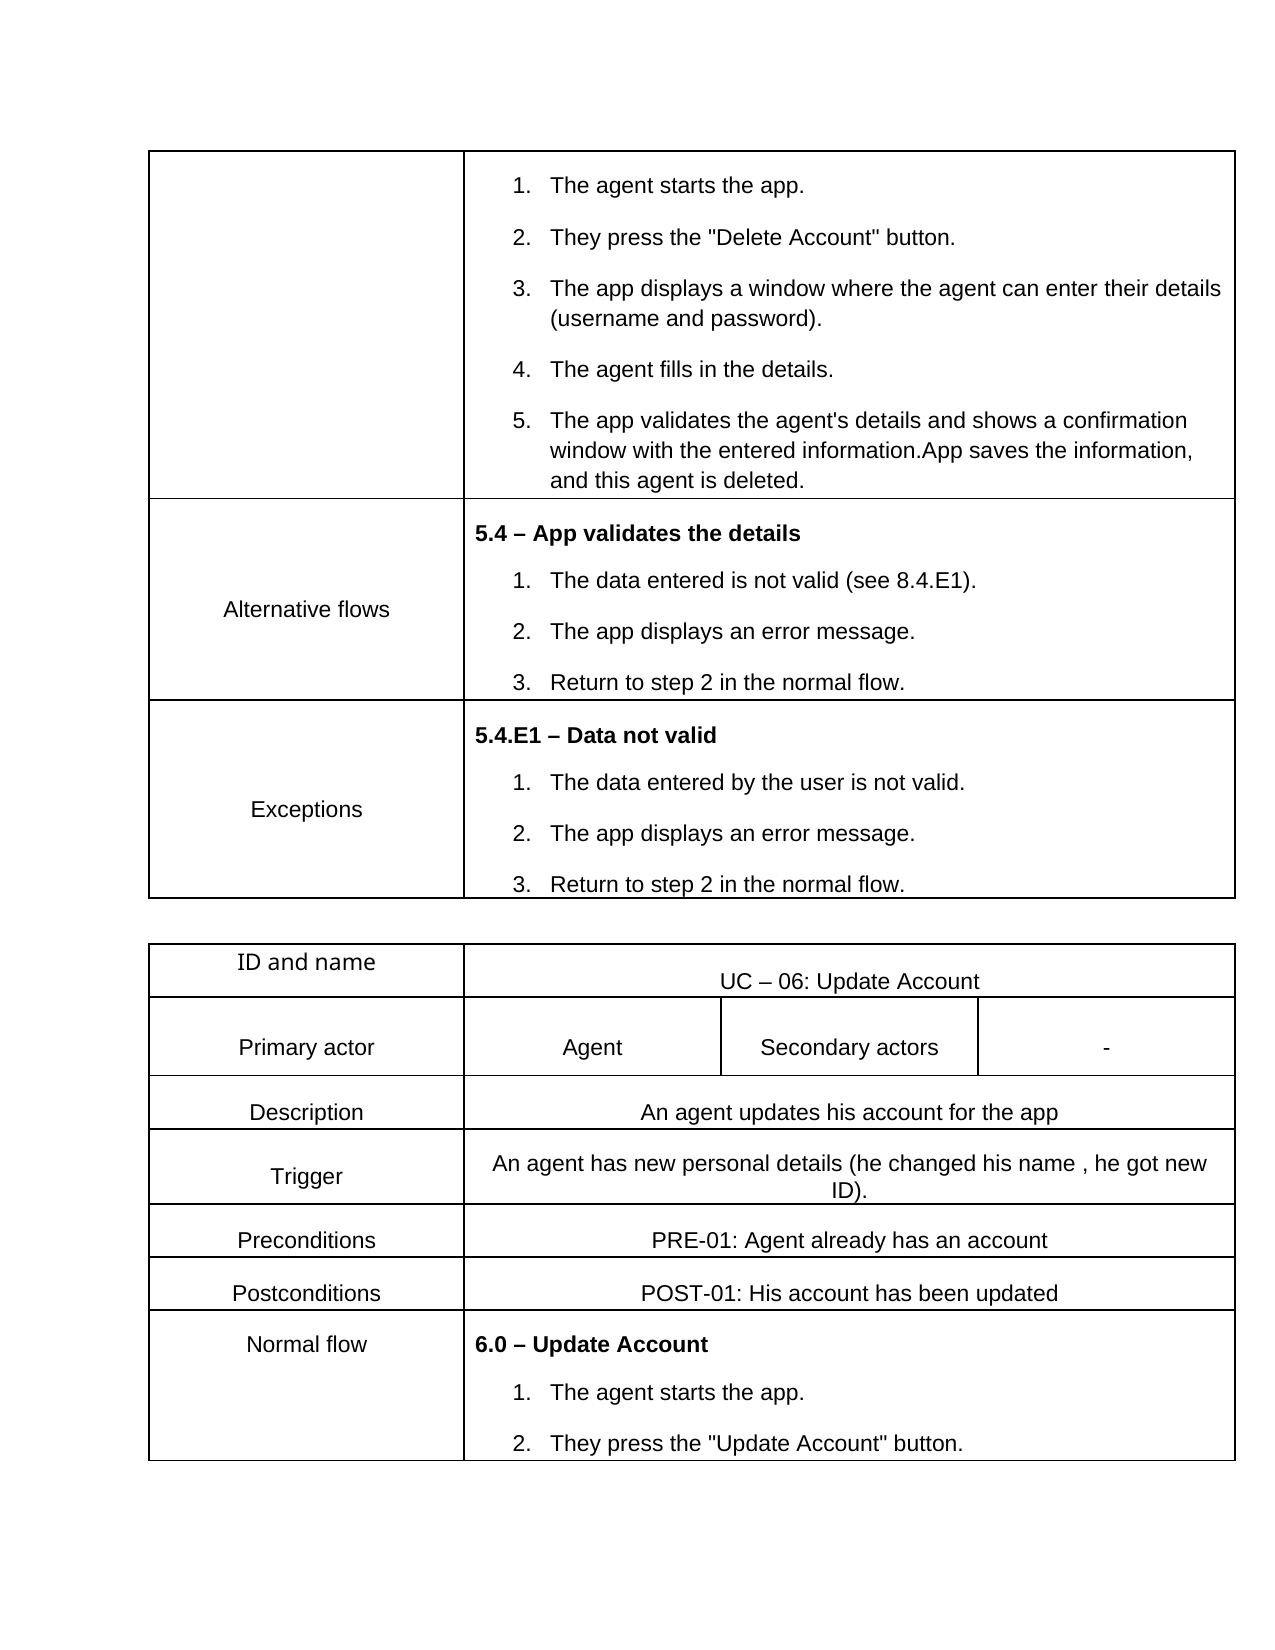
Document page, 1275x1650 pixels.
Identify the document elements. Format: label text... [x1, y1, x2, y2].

table_cell Normal flow [150, 1311, 463, 1460]
table_cell [150, 152, 463, 497]
table_cell Agent [465, 998, 720, 1075]
table_cell POST-01: His account has been updated [465, 1258, 1234, 1309]
table_cell 6.0 – Update Account The agent starts the app. They press the "Update Account" button. The app displays a window where the agent can fill in their new details. The agent fills in the details. The app validates the agent's details and shows a confirmation window with the updated information. The app saves the information, and the agent's account has been updated. [465, 1311, 1234, 1460]
table_cell Trigger [150, 1130, 463, 1203]
table_cell An agent updates his account for the app [465, 1076, 1234, 1128]
table_cell Postconditions [150, 1258, 463, 1309]
table_header UC – 06: Update Account [465, 945, 1234, 996]
table_cell 5.0 – Delete Account The agent starts the app. They press the "Delete Account" button. The app displays a window where the agent can enter their details (username and password). The agent fills in the details. The app validates the agent's details and shows a confirmation window with the entered information.App saves the information, and this agent is deleted. [465, 152, 1234, 497]
table_cell An agent has new personal details (he changed his name , he got new ID). [465, 1130, 1234, 1203]
table_header ID and name [150, 945, 463, 996]
table_cell 5.4 – App validates the details The data entered is not valid (see 8.4.E1). The app displays an error message. Return to step 2 in the normal flow. [465, 499, 1234, 699]
table_cell Alternative flows [150, 499, 463, 699]
table_cell Preconditions [150, 1205, 463, 1256]
table_cell Description [150, 1076, 463, 1128]
table_cell 5.4.E1 – Data not valid The data entered by the user is not valid. The app displays an error message. Return to step 2 in the normal flow. [465, 701, 1234, 897]
table_cell Secondary actors [722, 998, 977, 1075]
table_cell Exceptions [150, 701, 463, 897]
table_cell PRE-01: Agent already has an account [465, 1205, 1234, 1256]
table_cell Primary actor [150, 998, 463, 1075]
table_cell - [979, 998, 1234, 1075]
